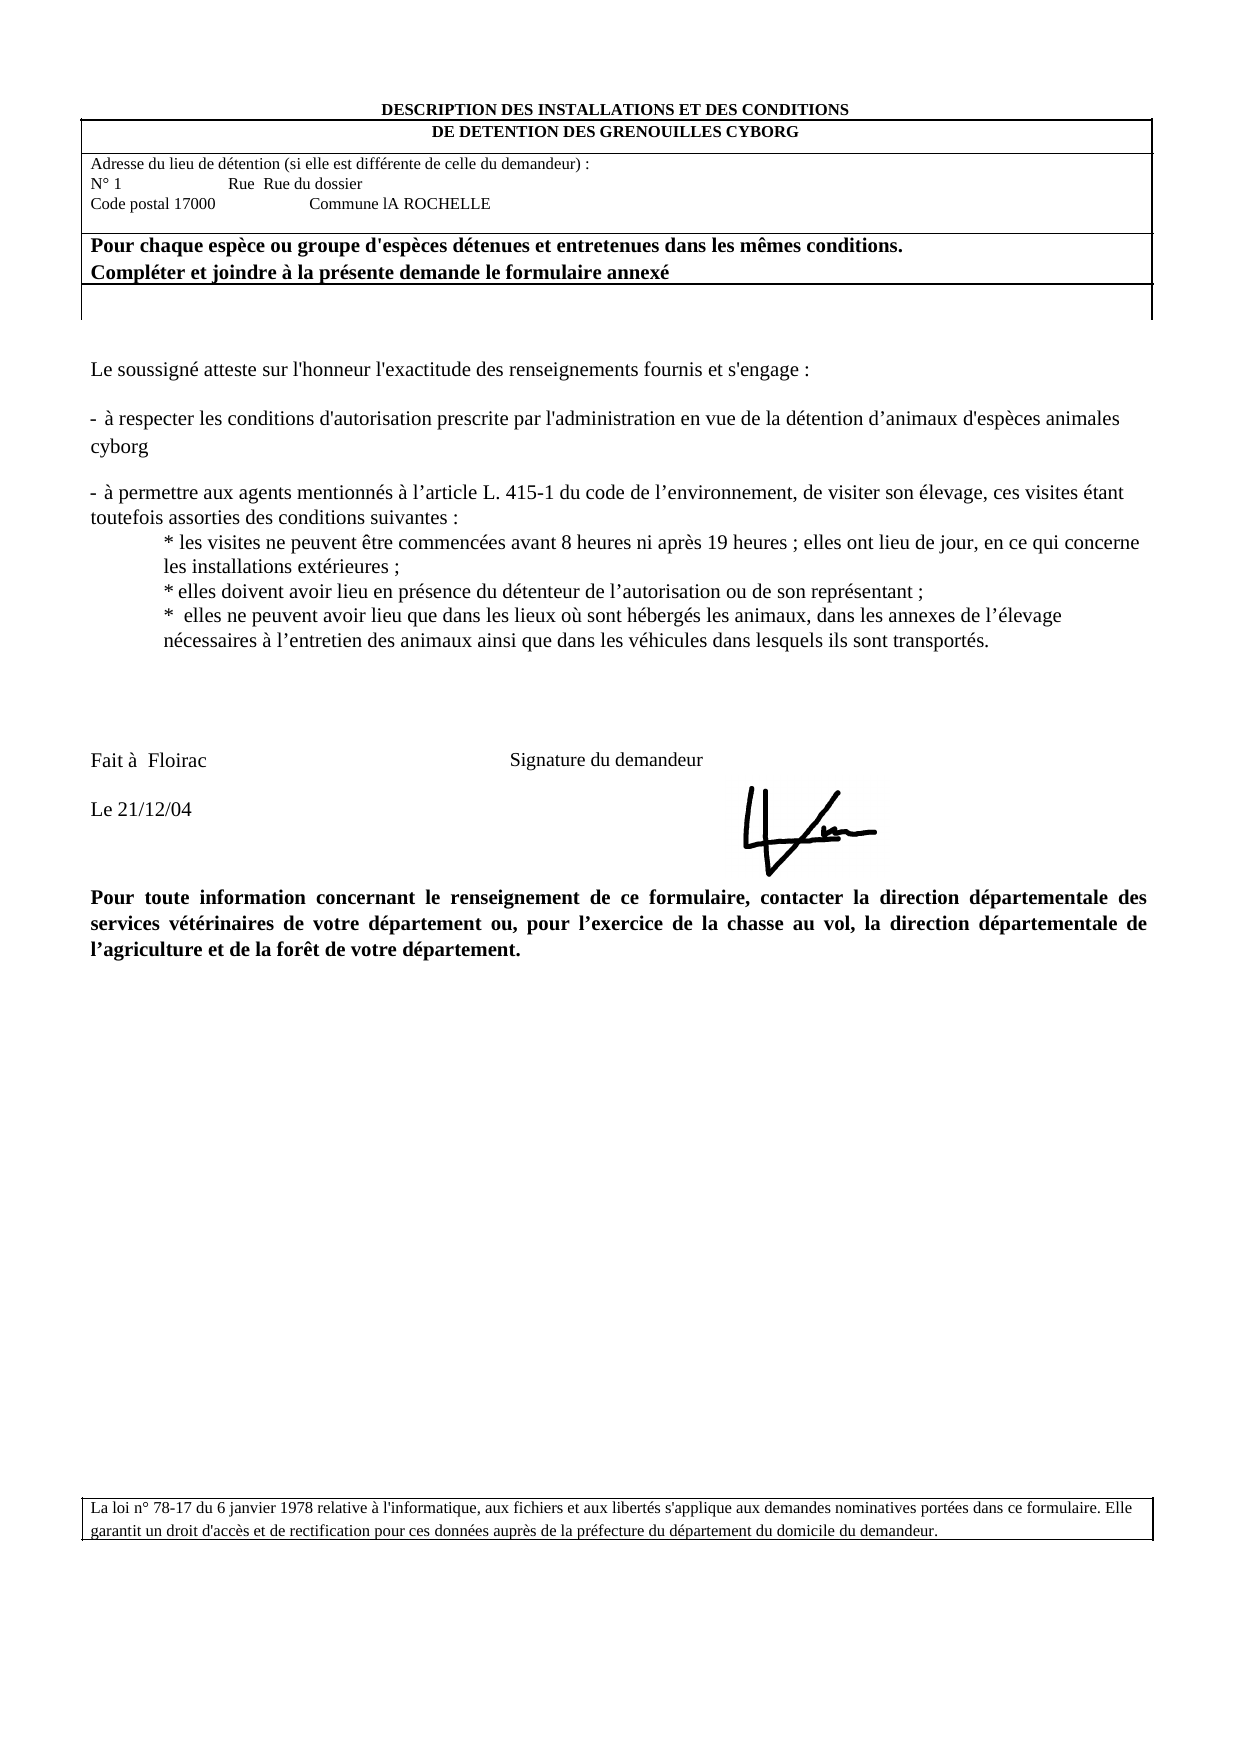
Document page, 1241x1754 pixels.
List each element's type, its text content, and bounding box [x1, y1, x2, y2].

text Le 21/12/04 [90, 797, 725, 821]
list à respecter les conditions d'autorisation prescrite par l'administration en vue de la détention d’animaux d'espèces animales cyborg [89, 406, 1140, 458]
text [890, 797, 1148, 821]
text N° 1 Rue Rue du dossier [90, 174, 1148, 193]
text Fait à Floirac [90, 748, 466, 772]
text Le soussigné atteste sur l'honneur l'exactitude des renseignements fournis et s'engage : [90, 357, 1148, 381]
list elles doivent avoir lieu en présence du détenteur de l’autorisation ou de son représentant ; [163, 579, 1148, 603]
text Pour chaque espèce ou groupe d'espèces détenues et entretenues dans les mêmes conditions. [90, 234, 1148, 257]
text Compléter et joindre à la présente demande le formulaire annexé [90, 260, 1148, 283]
list les visites ne peuvent être commencées avant 8 heures ni après 19 heures ; elles ont lieu de jour, en ce qui concerne les installations extérieures ; [163, 530, 1140, 578]
text DESCRIPTION DES INSTALLATIONS ET DES CONDITIONS [89, 100, 1141, 119]
text Adresse du lieu de détention (si elle est différente de celle du demandeur) : [90, 154, 1148, 173]
text DE DETENTION DES GRENOUILLES CYBORG [89, 122, 1141, 141]
list à permettre aux agents mentionnés à l’article L. 415-1 du code de l’environnement, de visiter son élevage, ces visites étant toutefois assorties des conditions suivantes : [89, 479, 1140, 529]
text La loi n° 78-17 du 6 janvier 1978 relative à l'informatique, aux fichiers et aux libertés s'applique aux demandes nominatives portées dans ce formulaire. Elle garantit un droit d'accès et de rectification pour ces données auprès de la préfecture du département du domicile du demandeur. [90, 1499, 1140, 1539]
list elles ne peuvent avoir lieu que dans les lieux où sont hébergés les animaux, dans les annexes de l’élevage nécessaires à l’entretien des animaux ainsi que dans les véhicules dans lesquels ils sont transportés. [163, 603, 1140, 652]
text Pour toute information concernant le renseignement de ce formulaire, contacter la direction départementale des services vétérinaires de votre département ou, pour l’exercice de la chasse au vol, la direction départementale de l’agriculture et de la forêt de votre département. [90, 885, 1148, 961]
text Code postal 17000 Commune lA ROCHELLE [90, 193, 1148, 213]
picture [725, 775, 890, 878]
text Signature du demandeur [509, 748, 1148, 771]
